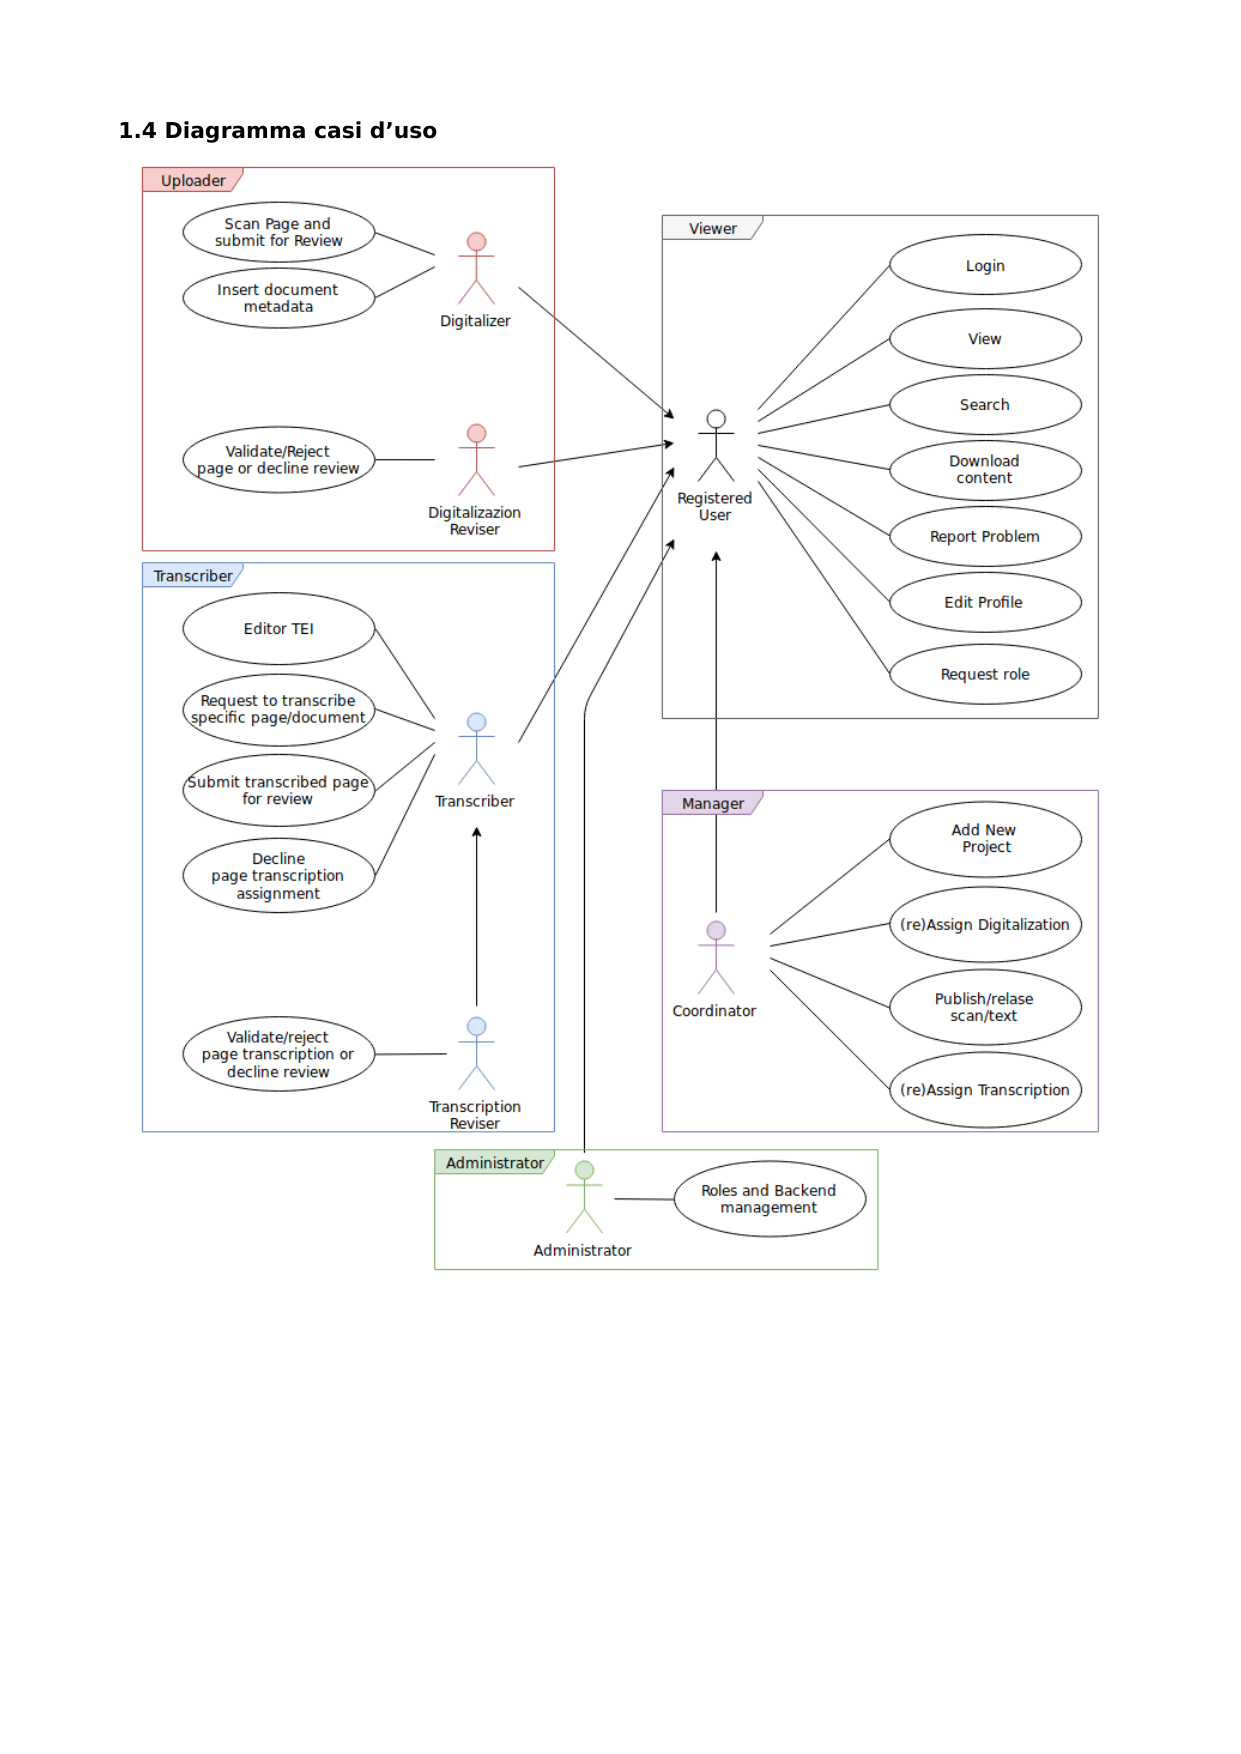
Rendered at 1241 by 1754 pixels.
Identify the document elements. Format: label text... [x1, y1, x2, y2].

text 1.4 Diagramma casi d’uso [118, 118, 1122, 143]
